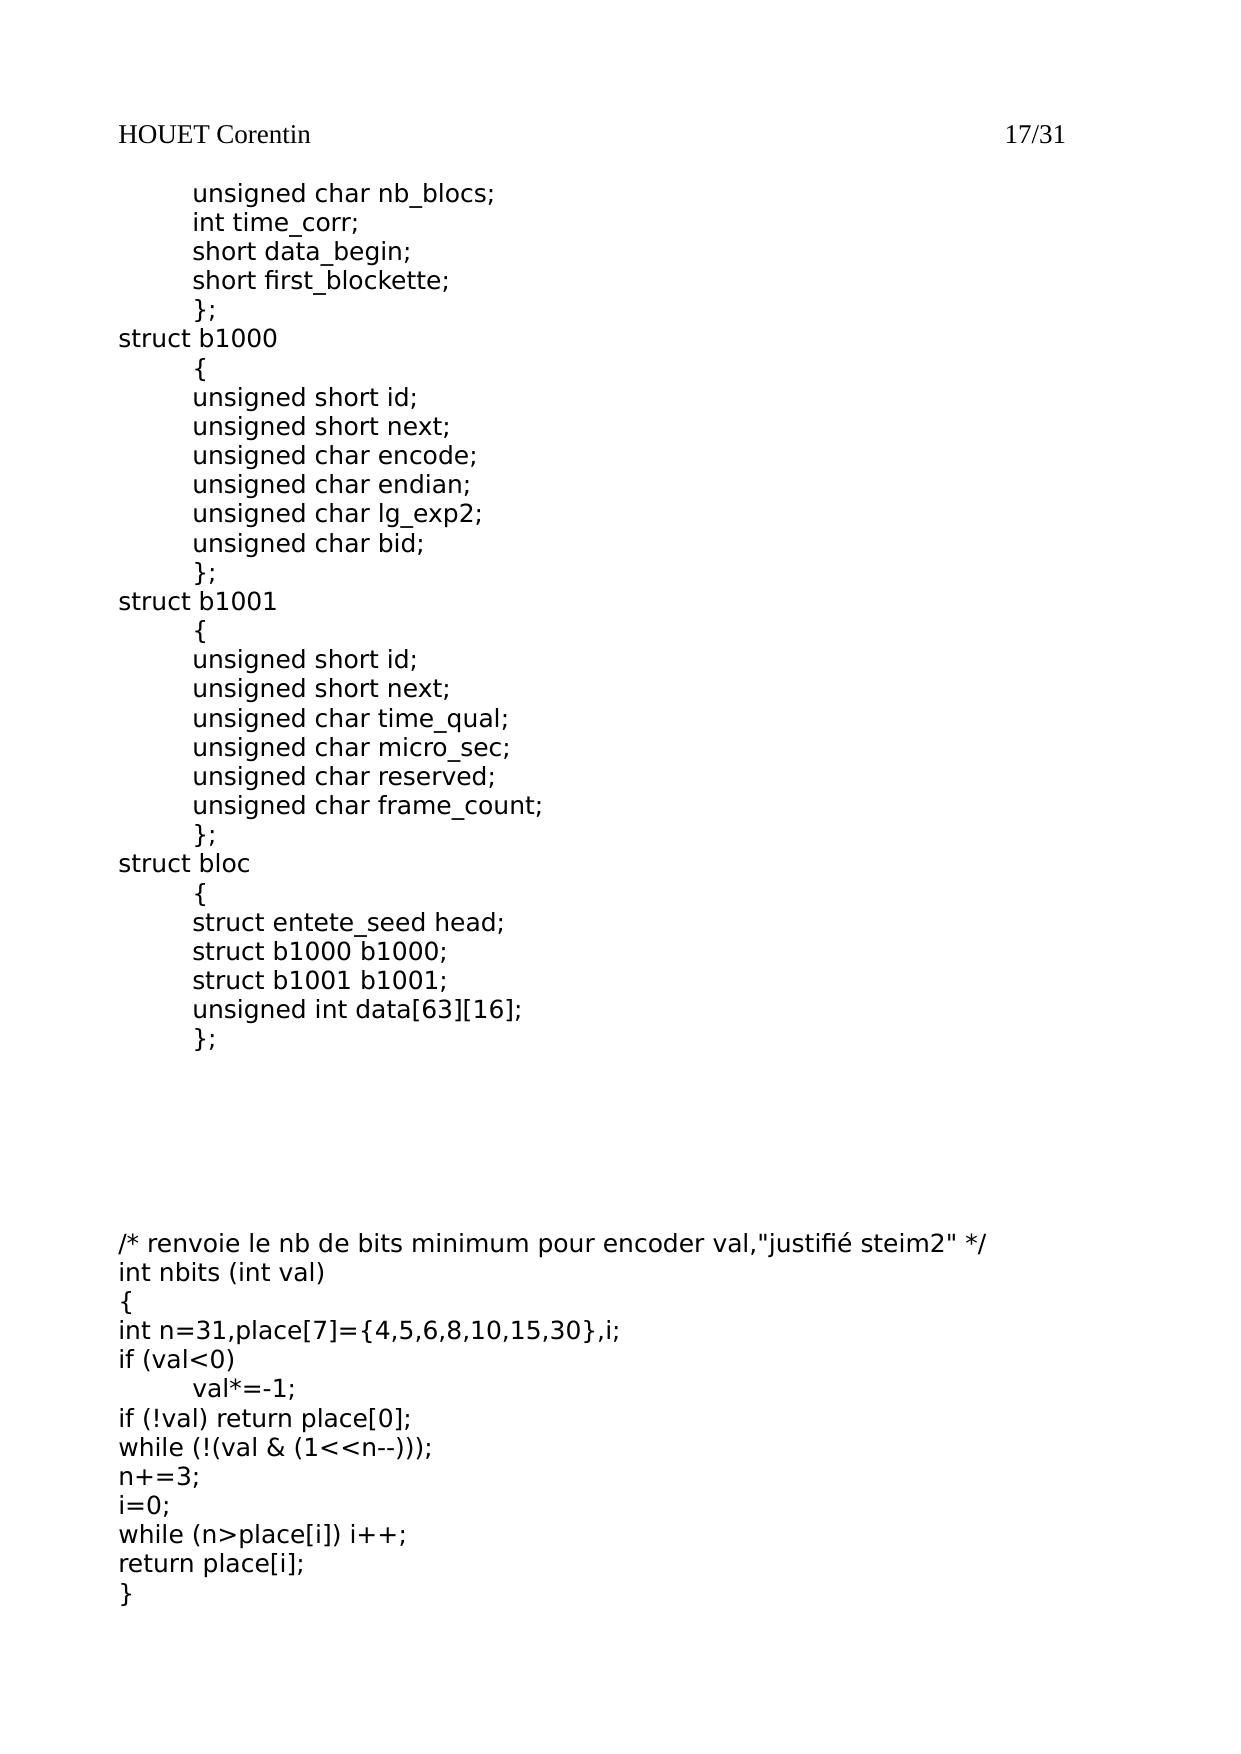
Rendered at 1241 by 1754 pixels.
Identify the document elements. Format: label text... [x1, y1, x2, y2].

text return place[i]; [118, 1549, 1122, 1579]
text unsigned char lg_exp2; [118, 499, 1122, 529]
text unsigned char reserved; [118, 762, 1122, 791]
text while (n>place[i]) i++; [118, 1520, 1122, 1549]
text struct entete_seed head; [118, 908, 1122, 937]
text }; [118, 295, 1122, 324]
text /* renvoie le nb de bits minimum pour encoder val,"justifié steim2" */ [118, 1229, 1122, 1258]
text unsigned short id; [118, 645, 1122, 674]
text unsigned int data[63][16]; [118, 995, 1122, 1024]
text struct bloc [118, 849, 1122, 879]
text { [118, 616, 1122, 645]
text short data_begin; [118, 237, 1122, 266]
text if (val<0) [118, 1345, 1122, 1374]
text unsigned short next; [118, 674, 1122, 704]
text n+=3; [118, 1462, 1122, 1491]
text unsigned short id; [118, 383, 1122, 412]
text int nbits (int val) [118, 1258, 1122, 1287]
text struct b1000 b1000; [118, 937, 1122, 966]
text }; [118, 820, 1122, 849]
text unsigned char frame_count; [118, 791, 1122, 820]
text int time_corr; [118, 208, 1122, 237]
text }; [118, 1024, 1122, 1054]
text struct b1000 [118, 324, 1122, 354]
text val*=-1; [118, 1374, 1122, 1404]
text if (!val) return place[0]; [118, 1404, 1122, 1433]
text { [118, 1287, 1122, 1316]
text unsigned char endian; [118, 470, 1122, 499]
text { [118, 879, 1122, 908]
text unsigned char nb_blocs; [118, 179, 1122, 208]
text }; [118, 558, 1122, 587]
text short first_blockette; [118, 266, 1122, 295]
text struct b1001 [118, 587, 1122, 616]
text int n=31,place[7]={4,5,6,8,10,15,30},i; [118, 1316, 1122, 1345]
text unsigned char micro_sec; [118, 733, 1122, 762]
text unsigned short next; [118, 412, 1122, 441]
text i=0; [118, 1491, 1122, 1520]
text { [118, 354, 1122, 383]
text while (!(val & (1<<n--))); [118, 1433, 1122, 1462]
text unsigned char bid; [118, 529, 1122, 558]
text } [118, 1579, 1122, 1608]
text struct b1001 b1001; [118, 966, 1122, 995]
text unsigned char time_qual; [118, 704, 1122, 733]
text unsigned char encode; [118, 441, 1122, 470]
